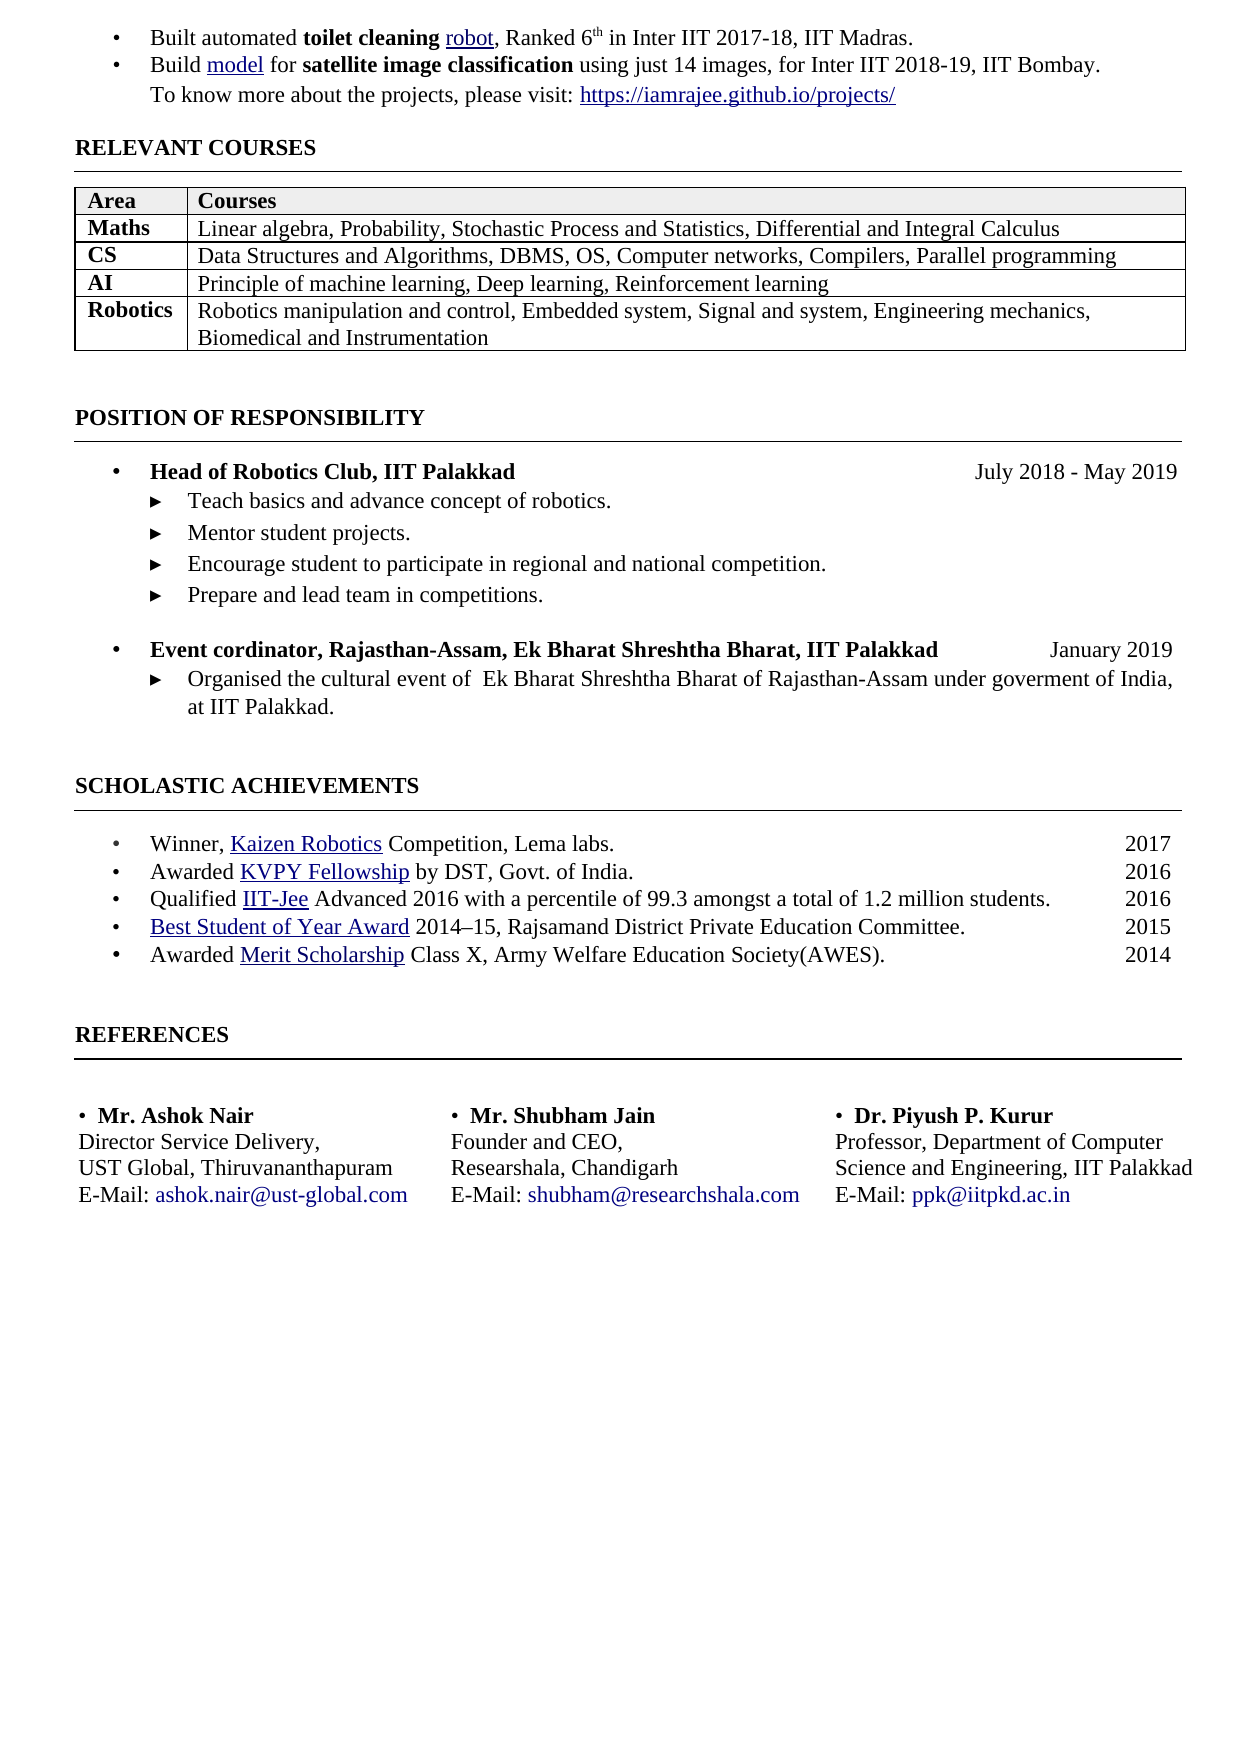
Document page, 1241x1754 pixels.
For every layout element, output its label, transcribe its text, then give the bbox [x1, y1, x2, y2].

list Best Student of Year Award 2014–15, Rajsamand District Private Education Committee. 2015 [536, 924, 1183, 937]
table_cell Linear algebra, Probability, Stochastic Process and Statistics, Differential and Integral Calculus [188, 215, 1185, 241]
list Qualified IIT-Jee Advanced 2016 with a percentile of 99.3 amongst a total of 1.2 million students. 2016 [530, 896, 1183, 909]
list Best Student of Year Award 2014–15, Rajsamand District Private Education Committee. 2015 [112, 924, 534, 937]
list Encourage student to participate in regional and national competition. [150, 547, 1183, 578]
table_header • Mr. Ashok Nair Director Service Delivery, UST Global, Thiruvananthapuram E-Mail: ashok.nair@ust-global.com [78, 1102, 451, 1233]
list Prepare and lead team in competitions. [150, 578, 1183, 609]
list Head of Robotics Club, IIT Palakkad July 2018 - May 2019 [112, 458, 1183, 484]
list Teach basics and advance concept of robotics. [150, 484, 1183, 516]
table_cell Principle of machine learning, Deep learning, Reinforcement learning [188, 270, 1185, 296]
table_header • Mr. Shubham Jain Founder and CEO, Researshala, Chandigarh E-Mail: shubham@researchshala.com [451, 1102, 835, 1233]
list Awarded Merit Scholarship Class X, Army Welfare Education Society(AWES). 2014 [112, 937, 1183, 968]
list Awarded KVPY Fellowship by DST, Govt. of India. 2016 [402, 869, 1183, 882]
list Organised the cultural event of Ek Bharat Shreshtha Bharat of Rajasthan-Assam under goverment of India, at IIT Palakkad. [150, 662, 1183, 720]
list To know more about the projects, please visit: https://iamrajee.github.io/projects/ [112, 81, 1183, 107]
list Build model for satellite image classification using just 14 images, for Inter IIT 2018-19, IIT Bombay. [112, 51, 1183, 77]
list Built automated toilet cleaning robot, Ranked 6th in Inter IIT 2017-18, IIT Madras. [112, 24, 1183, 51]
list Mentor student projects. [150, 516, 1183, 547]
text RELEVANT COURSES [75, 134, 1183, 160]
list Winner, Kaizen Robotics Competition, Lema labs. 2017 [112, 841, 434, 854]
text REFERENCES [75, 1021, 1183, 1047]
text SCHOLASTIC ACHIEVEMENTS [75, 772, 1183, 799]
text POSITION OF RESPONSIBILITY [75, 404, 1183, 430]
list Event cordinator, Rajasthan-Assam, Ek Bharat Shreshtha Bharat, IIT Palakkad January 2019 [112, 636, 1183, 662]
table_cell AI [76, 270, 187, 296]
table_cell CS [76, 243, 187, 269]
table_cell Robotics [76, 297, 187, 350]
list Qualified IIT-Jee Advanced 2016 with a percentile of 99.3 amongst a total of 1.2 million students. 2016 [162, 896, 528, 909]
table_header • Dr. Piyush P. Kurur Professor, Department of Computer Science and Engineering, IIT Palakkad E-Mail: ppk@iitpkd.ac.in [835, 1102, 1194, 1233]
table_header Area [76, 188, 187, 214]
list Awarded KVPY Fellowship by DST, Govt. of India. 2016 [112, 869, 400, 882]
table_cell Data Structures and Algorithms, DBMS, OS, Computer networks, Compilers, Parallel programming [188, 243, 1185, 269]
list Winner, Kaizen Robotics Competition, Lema labs. 2017 [436, 841, 1183, 854]
table_cell Maths [76, 215, 187, 241]
table_header Courses [188, 188, 1185, 214]
table_cell Robotics manipulation and control, Embedded system, Signal and system, Engineering mechanics, Biomedical and Instrumentation [188, 297, 1185, 350]
